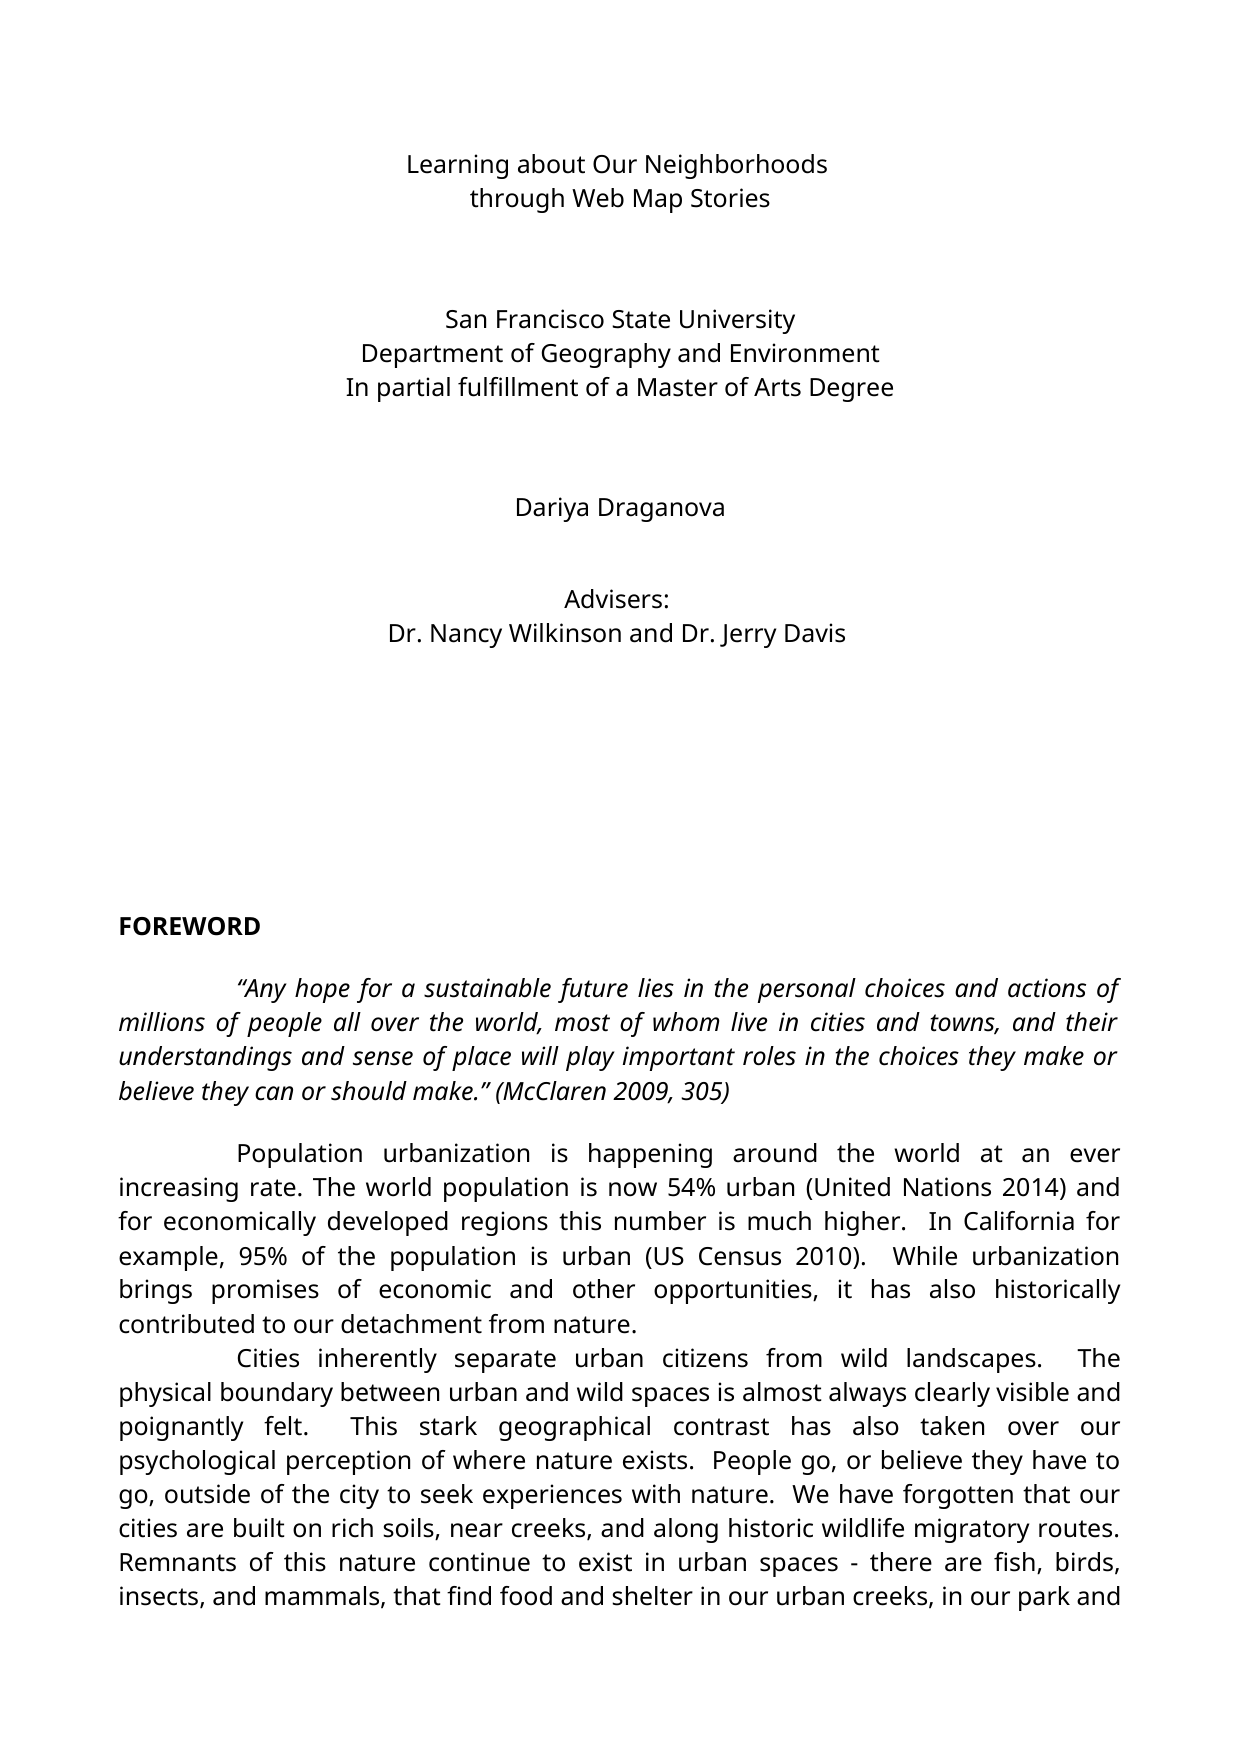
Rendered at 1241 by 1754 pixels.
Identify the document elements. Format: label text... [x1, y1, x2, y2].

text Learning about Our Neighborhoods [118, 147, 1122, 181]
text FOREWORD [118, 908, 1122, 942]
text Advisers: [118, 581, 1122, 615]
text through Web Map Stories [118, 181, 1122, 215]
text Dariya Draganova [118, 490, 1122, 524]
text “Any hope for a sustainable future lies in the personal choices and actions of millions of people all over the world, most of whom live in cities and towns, and their understandings and sense of place will play important roles in the choices they make or believe they can or should make.” (McClaren 2009, 305) [118, 971, 1122, 1107]
text Cities inherently separate urban citizens from wild landscapes. The physical boundary between urban and wild spaces is almost always clearly visible and poignantly felt. This stark geographical contrast has also taken over our psychological perception of where nature exists. People go, or believe they have to go, outside of the city to seek experiences with nature. We have forgotten that our cities are built on rich soils, near creeks, and along historic wildlife migratory routes. Remnants of this nature continue to exist in urban spaces - there are fish, birds, insects, and mammals, that find food and shelter in our urban creeks, in our park and [118, 1340, 1122, 1613]
text Department of Geography and Environment [118, 335, 1122, 369]
text San Francisco State University [118, 301, 1122, 335]
text In partial fulfillment of a Master of Arts Degree [118, 369, 1122, 403]
text Population urbanization is happening around the world at an ever increasing rate. The world population is now 54% urban (United Nations 2014) and for economically developed regions this number is much higher. In California for example, 95% of the population is urban (US Census 2010). While urbanization brings promises of economic and other opportunities, it has also historically contributed to our detachment from nature. [118, 1136, 1122, 1340]
text Dr. Nancy Wilkinson and Dr. Jerry Davis [118, 615, 1122, 649]
